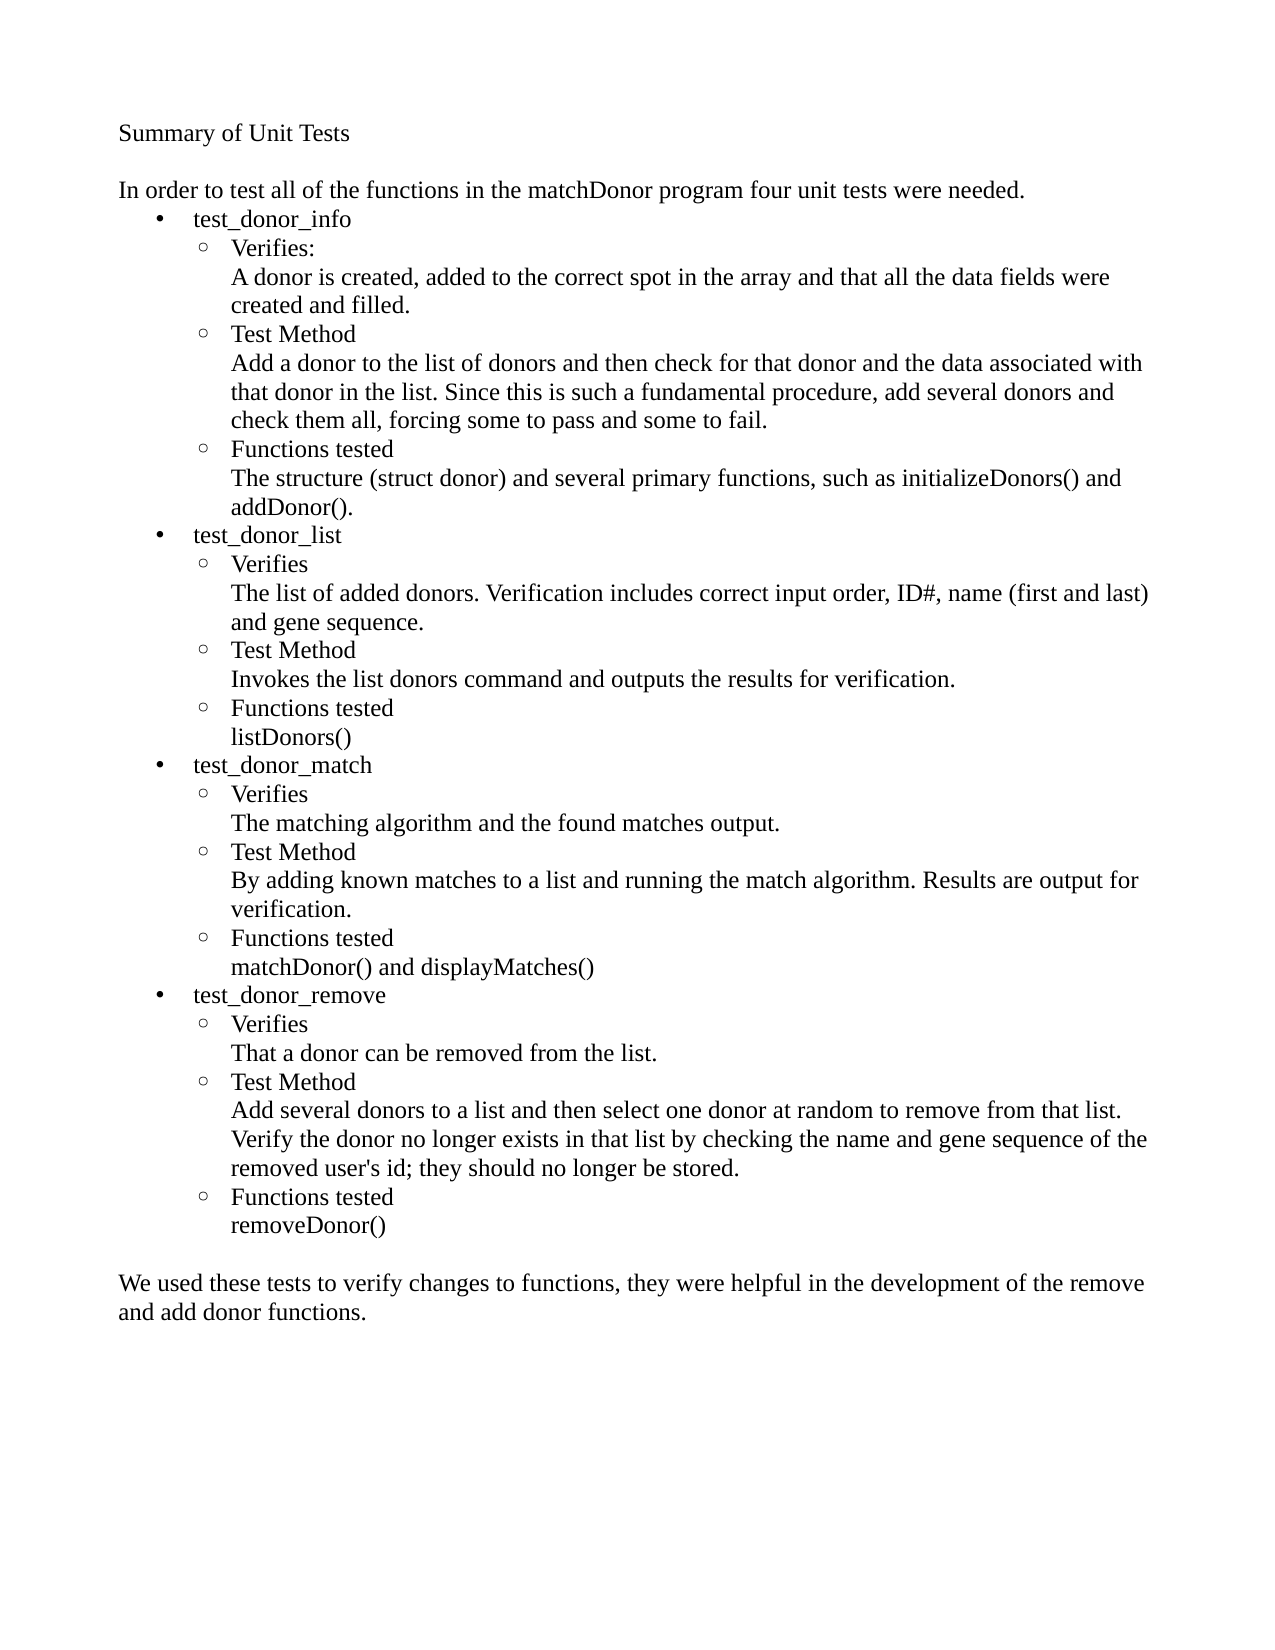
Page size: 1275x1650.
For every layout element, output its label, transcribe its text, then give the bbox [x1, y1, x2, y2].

list Test Method Add a donor to the list of donors and then check for that donor and the data associated with that donor in the list. Since this is such a fundamental procedure, add several donors and check them all, forcing some to pass and some to fail. [193, 319, 1157, 434]
list test_donor_list [156, 521, 1157, 549]
list test_donor_info [156, 204, 1157, 233]
list Functions tested matchDonor() and displayMatches() [193, 923, 1157, 981]
text Summary of Unit Tests [118, 118, 1157, 147]
list Verifies That a donor can be removed from the list. [193, 1009, 1157, 1067]
list Test Method Invokes the list donors command and outputs the results for verification. [193, 636, 1157, 693]
list Functions tested The structure (struct donor) and several primary functions, such as initializeDonors() and addDonor(). [193, 434, 1157, 521]
list Test Method By adding known matches to a list and running the match algorithm. Results are output for verification. [193, 837, 1157, 923]
list Verifies The matching algorithm and the found matches output. [193, 779, 1157, 837]
list Test Method Add several donors to a list and then select one donor at random to remove from that list. Verify the donor no longer exists in that list by checking the name and gene sequence of the removed user's id; they should no longer be stored. [193, 1067, 1157, 1182]
list Verifies: A donor is created, added to the correct spot in the array and that all the data fields were created and filled. [193, 233, 1157, 319]
list test_donor_remove [156, 981, 1157, 1009]
list test_donor_match [156, 751, 1157, 779]
text In order to test all of the functions in the matchDonor program four unit tests were needed. [118, 176, 1157, 204]
list Functions tested removeDonor() [193, 1182, 1157, 1239]
text We used these tests to verify changes to functions, they were helpful in the development of the remove and add donor functions. [118, 1268, 1157, 1326]
list Verifies The list of added donors. Verification includes correct input order, ID#, name (first and last) and gene sequence. [193, 549, 1157, 636]
list Functions tested listDonors() [193, 693, 1157, 751]
